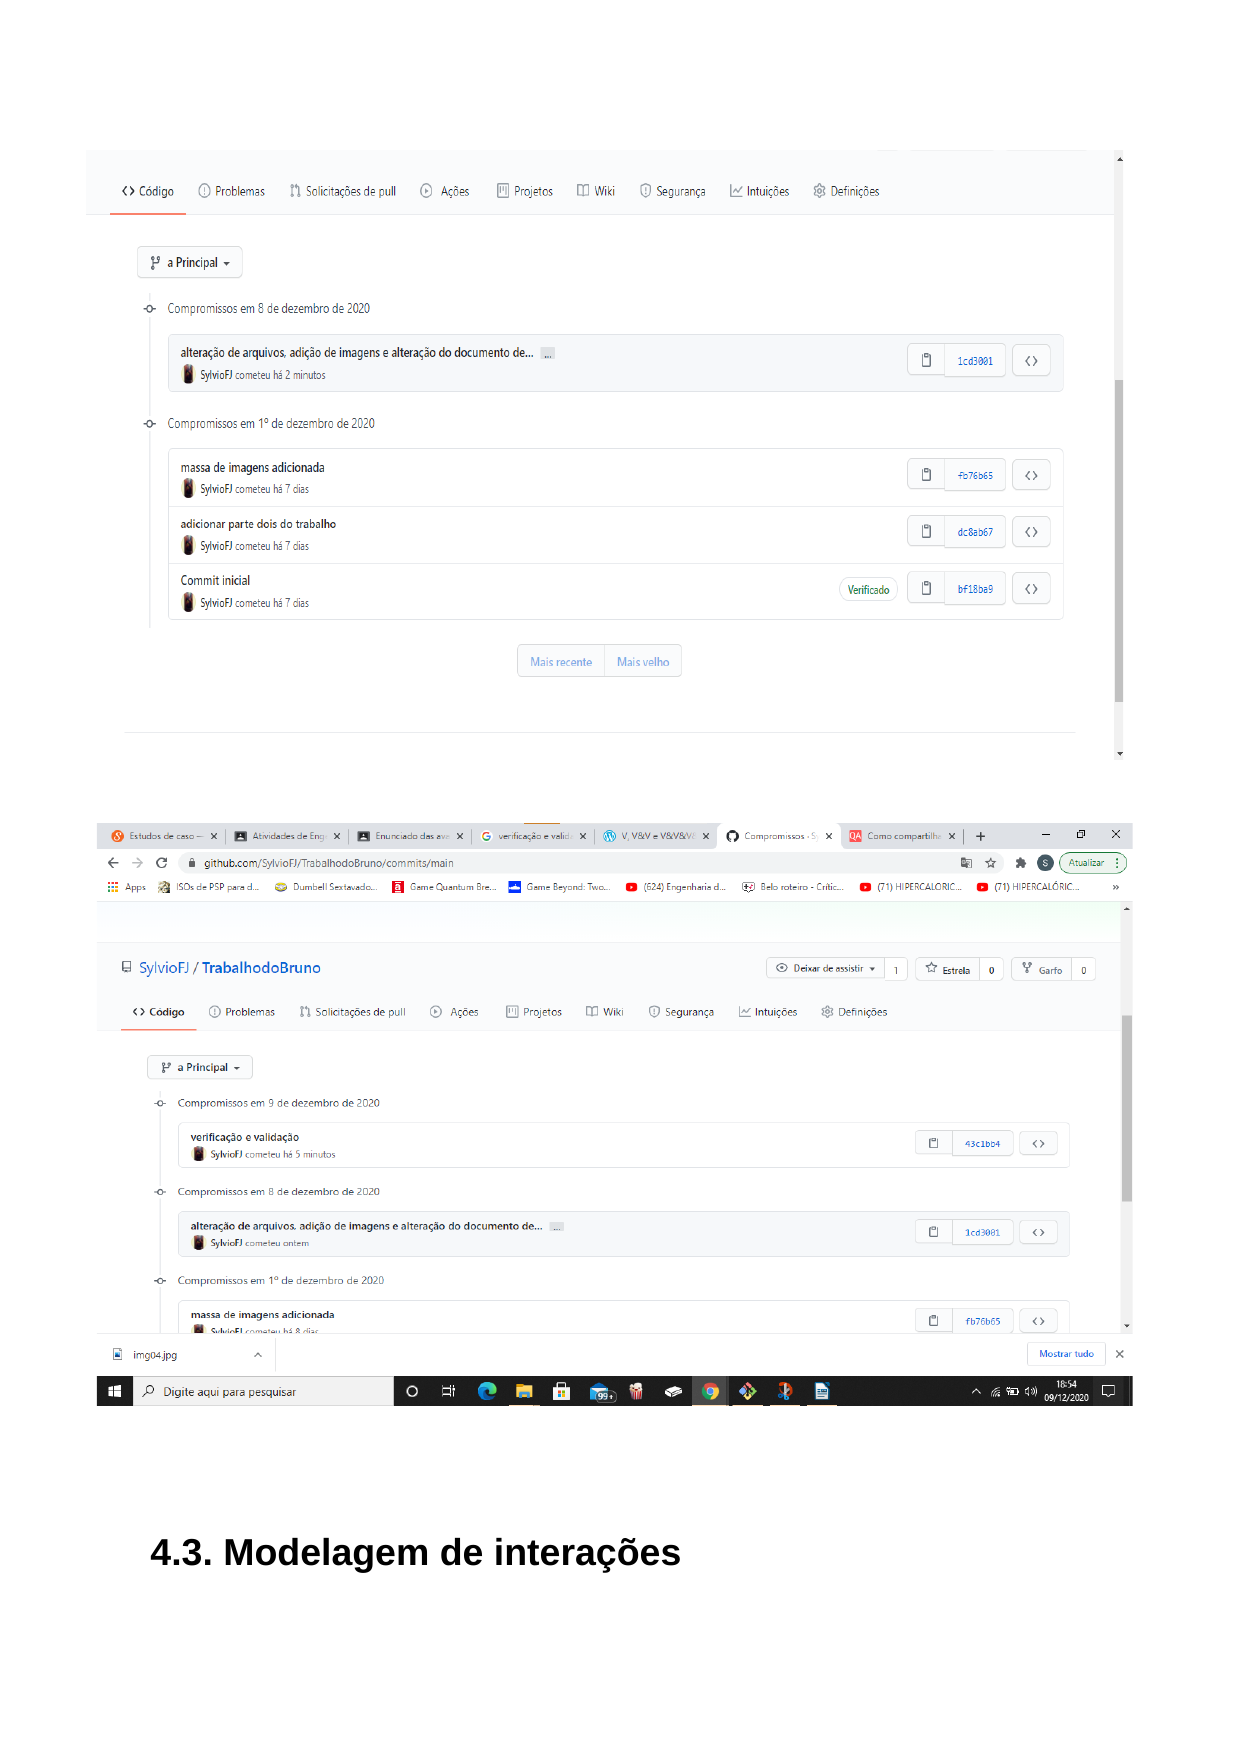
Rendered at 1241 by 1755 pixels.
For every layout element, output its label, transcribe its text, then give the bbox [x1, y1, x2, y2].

picture [96, 823, 1133, 1406]
picture [86, 150, 1124, 760]
text 4.3. Modelagem de interações [150, 1530, 1089, 1573]
